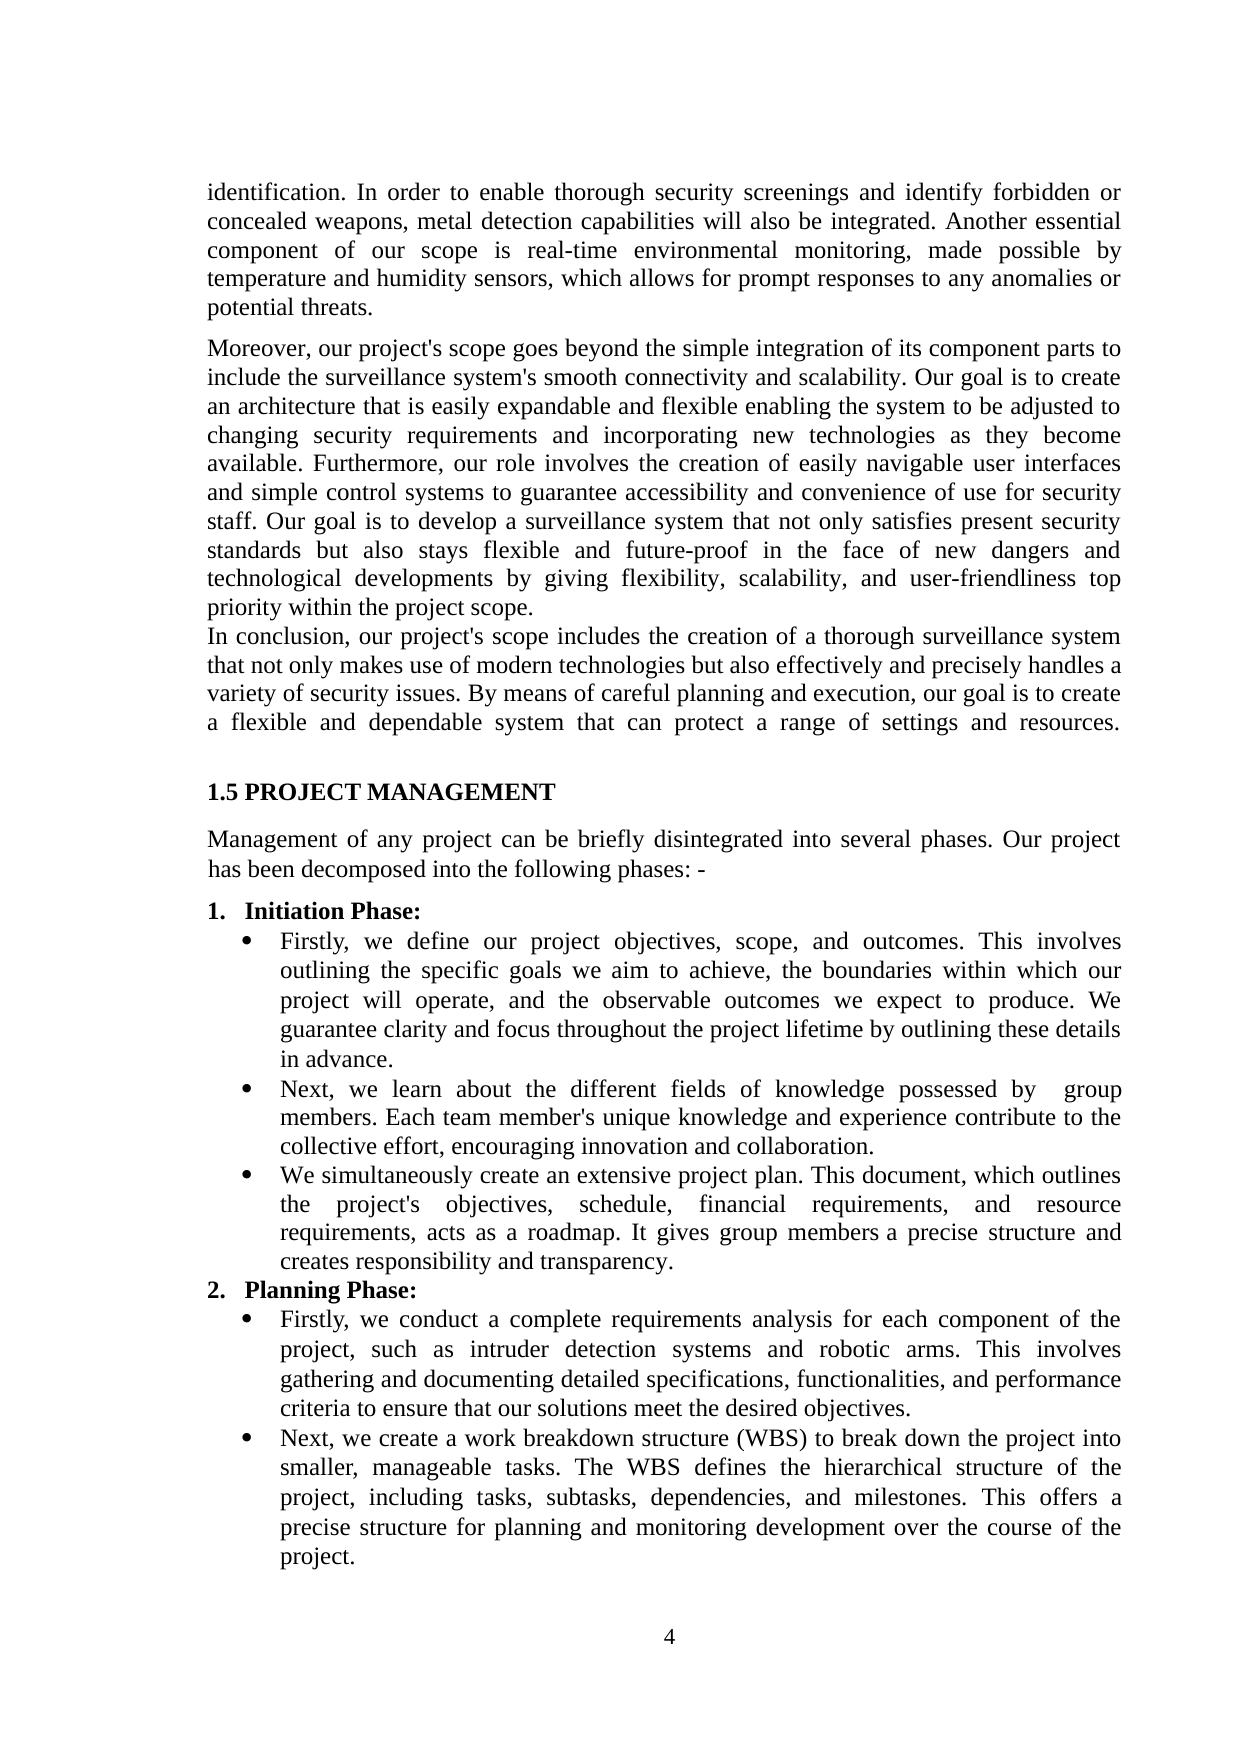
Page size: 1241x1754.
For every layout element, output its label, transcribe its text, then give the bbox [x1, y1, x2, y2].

text Management of any project can be briefly disintegrated into several phases. Our project has been decomposed into the following phases: - [207, 824, 1122, 883]
text identification. In order to enable thorough security screenings and identify forbidden or concealed weapons, metal detection capabilities will also be integrated. Another essential component of our scope is real-time environmental monitoring, made possible by temperature and humidity sensors, which allows for prompt responses to any anomalies or potential threats. [207, 177, 1122, 321]
text Moreover, our project's scope goes beyond the simple integration of its component parts to include the surveillance system's smooth connectivity and scalability. Our goal is to create an architecture that is easily expandable and flexible enabling the system to be adjusted to changing security requirements and incorporating new technologies as they become available. Furthermore, our role involves the creation of easily navigable user interfaces and simple control systems to guarantee accessibility and convenience of use for security staff. Our goal is to develop a surveillance system that not only satisfies present security standards but also stays flexible and future-proof in the face of new dangers and technological developments by giving flexibility, scalability, and user-friendliness top priority within the project scope. [207, 333, 1122, 621]
list Next, we create a work breakdown structure (WBS) to break down the project into smaller, manageable tasks. The WBS defines the hierarchical structure of the project, including tasks, subtasks, dependencies, and milestones. This offers a precise structure for planning and monitoring development over the course of the project. [242, 1423, 1122, 1570]
list Next, we learn about the different fields of knowledge possessed by group members. Each team member's unique knowledge and experience contribute to the collective effort, encouraging innovation and collaboration. [242, 1074, 1122, 1160]
list Firstly, we define our project objectives, scope, and outcomes. This involves outlining the specific goals we aim to achieve, the boundaries within which our project will operate, and the observable outcomes we expect to produce. We guarantee clarity and focus throughout the project lifetime by outlining these details in advance. [242, 926, 1122, 1073]
text In conclusion, our project's scope includes the creation of a thorough surveillance system that not only makes use of modern technologies but also effectively and precisely handles a variety of security issues. By means of careful planning and execution, our goal is to create a flexible and dependable system that can protect a range of settings and resources. [207, 621, 1122, 765]
list We simultaneously create an extensive project plan. This document, which outlines the project's objectives, schedule, financial requirements, and resource requirements, acts as a roadmap. It gives group members a precise structure and creates responsibility and transparency. [242, 1160, 1122, 1275]
list Firstly, we conduct a complete requirements analysis for each component of the project, such as intruder detection systems and robotic arms. This involves gathering and documenting detailed specifications, functionalities, and performance criteria to ensure that our solutions meet the desired objectives. [242, 1304, 1122, 1422]
list Planning Phase: [207, 1275, 1122, 1304]
list Initiation Phase: [207, 896, 1122, 925]
text 1.5 PROJECT MANAGEMENT [207, 777, 1122, 806]
